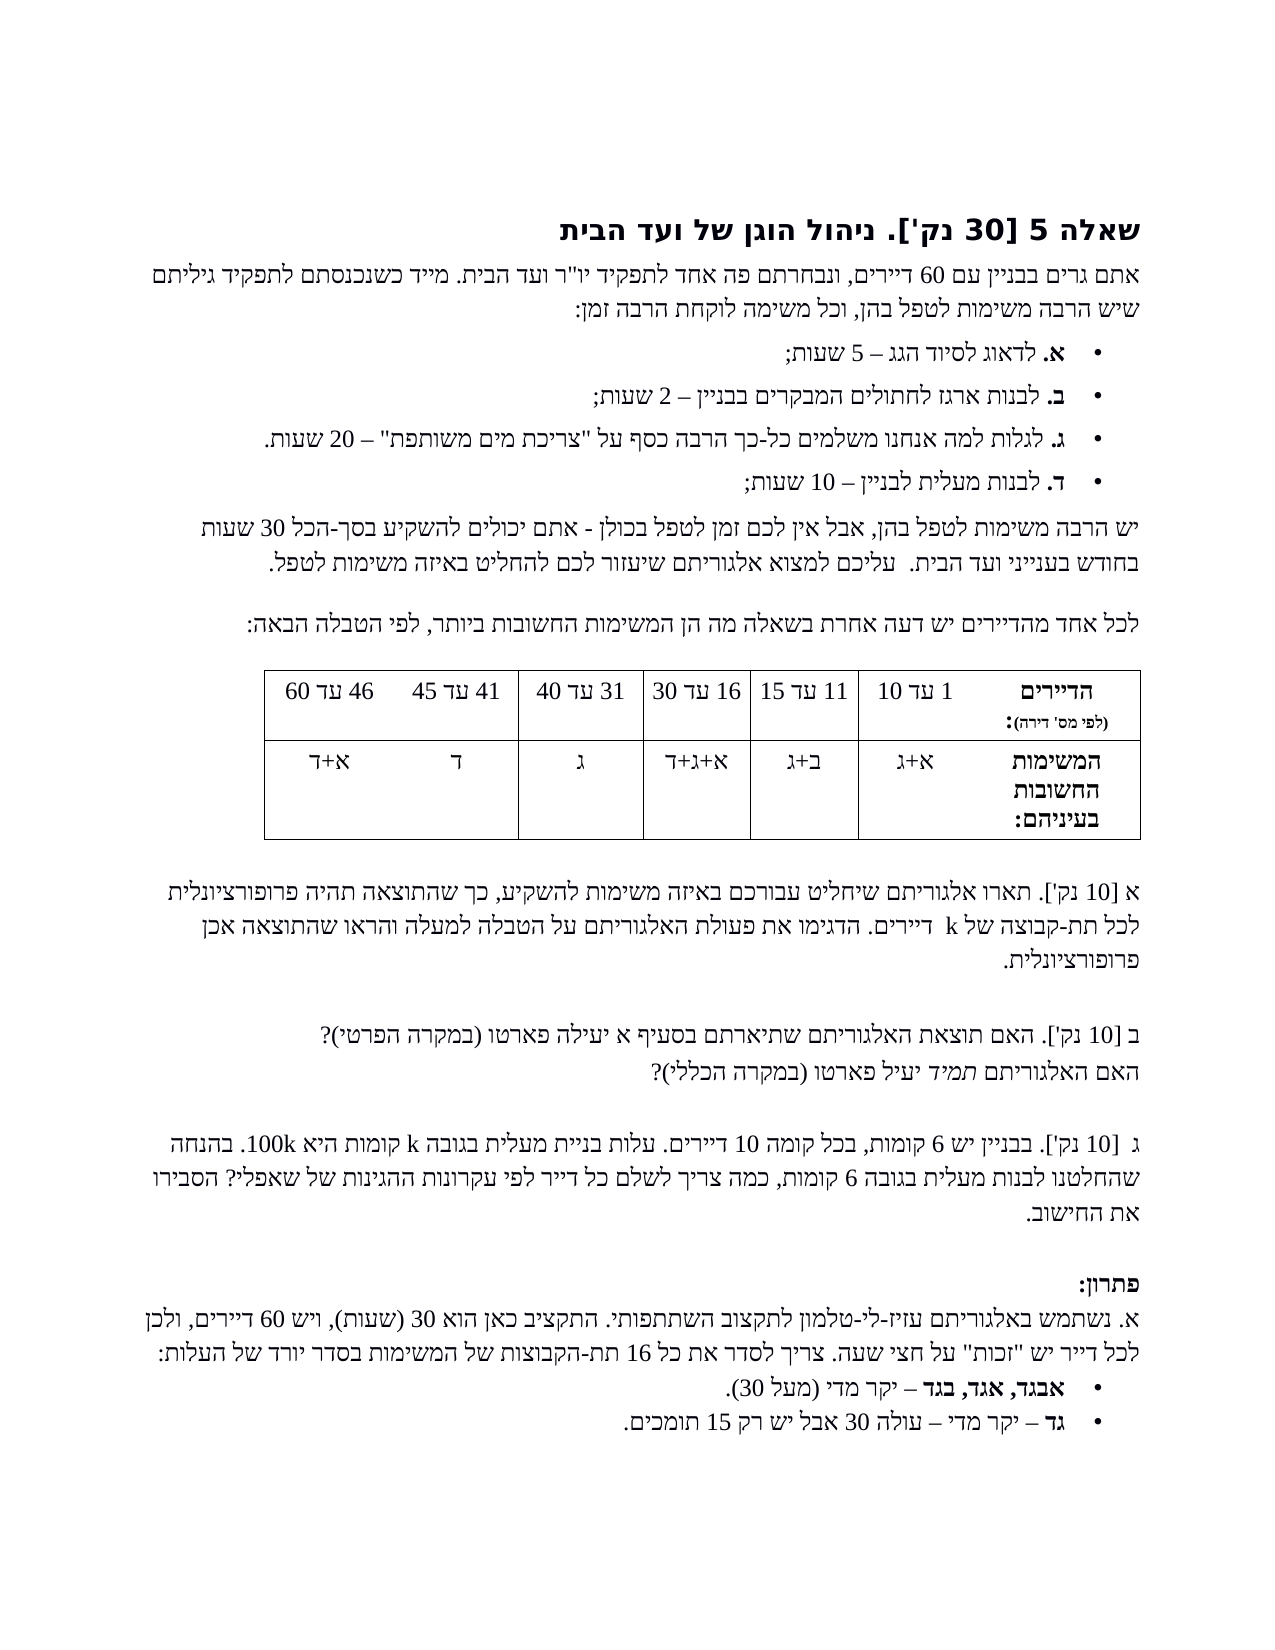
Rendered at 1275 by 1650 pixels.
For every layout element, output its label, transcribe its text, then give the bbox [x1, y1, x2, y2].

list גד – יקר מדי – עולה 30 אבל יש רק 15 תומכים. [135, 1407, 1102, 1436]
table_header 31 עד 40 [519, 671, 643, 740]
text אתם גרים בבניין עם 60 דיירים, ונבחרתם פה אחד לתפקיד יו"ר ועד הבית. מייד כשנכנסתם לתפקיד גיליתם שיש הרבה משימות לטפל בהן, וכל משימה לוקחת הרבה זמן: [135, 260, 1140, 323]
table_header 41 עד 45 [395, 671, 518, 740]
subtitle שאלה 5 [30 נק']. ניהול הוגן של ועד הבית [135, 213, 1140, 247]
text ג [10 נק']. בבניין יש 6 קומות, בכל קומה 10 דיירים. עלות בניית מעלית בגובה k קומות היא 100k. בהנחה שהחלטנו לבנות מעלית בגובה 6 קומות, כמה צריך לשלם כל דייר לפי עקרונות ההגינות של שאפלי? הסבירו את החישוב. [135, 1129, 1140, 1227]
table_cell ב+ג [751, 741, 858, 838]
text לכל אחד מהדיירים יש דעה אחרת בשאלה מה הן המשימות החשובות ביותר, לפי הטבלה הבאה: [135, 609, 1140, 637]
table_cell א+ד [265, 741, 394, 838]
table_header הדיירים (לפי מס' דירה): [973, 671, 1140, 740]
table_header 1 עד 10 [859, 671, 973, 740]
table_header 11 עד 15 [751, 671, 858, 740]
text א [10 נק']. תארו אלגוריתם שיחליט עבורכם באיזה משימות להשקיע, כך שהתוצאה תהיה פרופורציונלית לכל תת-קבוצה של k דיירים. הדגימו את פעולת האלגוריתם על הטבלה למעלה והראו שהתוצאה אכן פרופורציונלית. [135, 877, 1140, 974]
text פתרון: [135, 1269, 1140, 1298]
list אבגד, אגד, בגד – יקר מדי (מעל 30). [135, 1373, 1102, 1402]
list א. לדאוג לסיוד הגג – 5 שעות; [135, 338, 1102, 366]
text א. נשתמש באלגוריתם עזיז-לי-טלמון לתקצוב השתתפותי. התקציב כאן הוא 30 (שעות), ויש 60 דיירים, ולכן לכל דייר יש "זכות" על חצי שעה. צריך לסדר את כל 16 תת-הקבוצות של המשימות בסדר יורד של העלות: [135, 1304, 1140, 1367]
table_cell המשימות החשובות בעיניהם: [973, 741, 1140, 838]
table_header 16 עד 30 [644, 671, 750, 740]
table_header 46 עד 60 [265, 671, 394, 740]
table_cell א+ג+ד [644, 741, 750, 838]
text האם האלגוריתם תמיד יעיל פארטו (במקרה הכללי)? [135, 1057, 1140, 1086]
table_cell ג [519, 741, 643, 838]
text יש הרבה משימות לטפל בהן, אבל אין לכם זמן לטפל בכולן - אתם יכולים להשקיע בסך-הכל 30 שעות בחודש בענייני ועד הבית. עליכם למצוא אלגוריתם שיעזור לכם להחליט באיזה משימות לטפל. [135, 513, 1140, 577]
list ב. לבנות ארגז לחתולים המבקרים בבניין – 2 שעות; [135, 381, 1102, 409]
list ג. לגלות למה אנחנו משלמים כל-כך הרבה כסף על "צריכת מים משותפת" – 20 שעות. [135, 424, 1102, 453]
table_cell ד [395, 741, 518, 838]
table_cell א+ג [859, 741, 973, 838]
list ד. לבנות מעלית לבניין – 10 שעות; [135, 467, 1102, 496]
text ב [10 נק']. האם תוצאת האלגוריתם שתיארתם בסעיף א יעילה פארטו (במקרה הפרטי)? [135, 1020, 1140, 1049]
